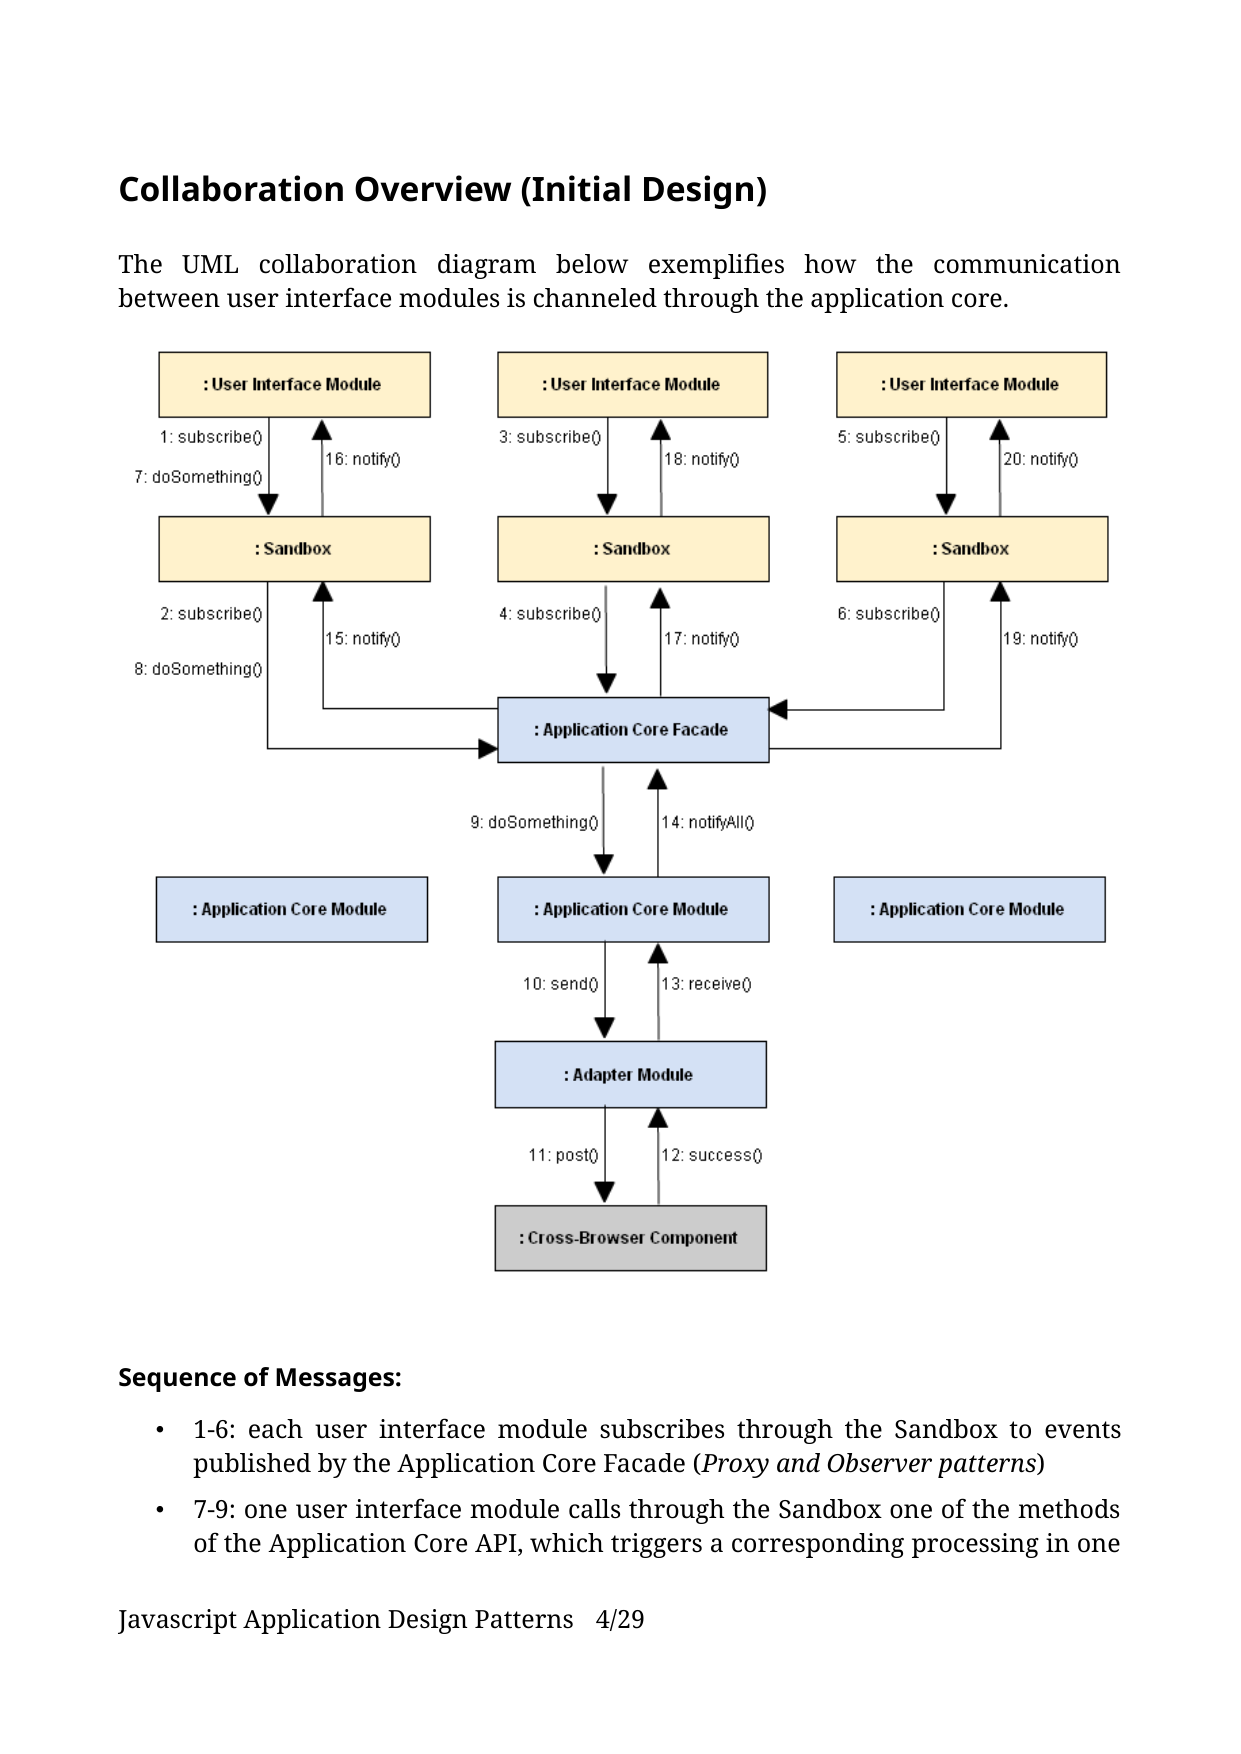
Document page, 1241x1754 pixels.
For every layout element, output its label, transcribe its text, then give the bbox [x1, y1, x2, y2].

text The UML collaboration diagram below exemplifies how the communication between user interface modules is channeled through the application core. [118, 247, 1122, 315]
list 1-6: each user interface module subscribes through the Sandbox to events published by the Application Core Facade (Proxy and Observer patterns) [156, 1411, 1122, 1479]
picture [118, 338, 1121, 1284]
list 7-9: one user interface module calls through the Sandbox one of the methods of the Application Core API, which triggers a corresponding processing in one [156, 1492, 1122, 1560]
subtitle Sequence of Messages: [118, 1360, 1122, 1394]
subtitle Collaboration Overview (Initial Design) [118, 165, 1122, 211]
